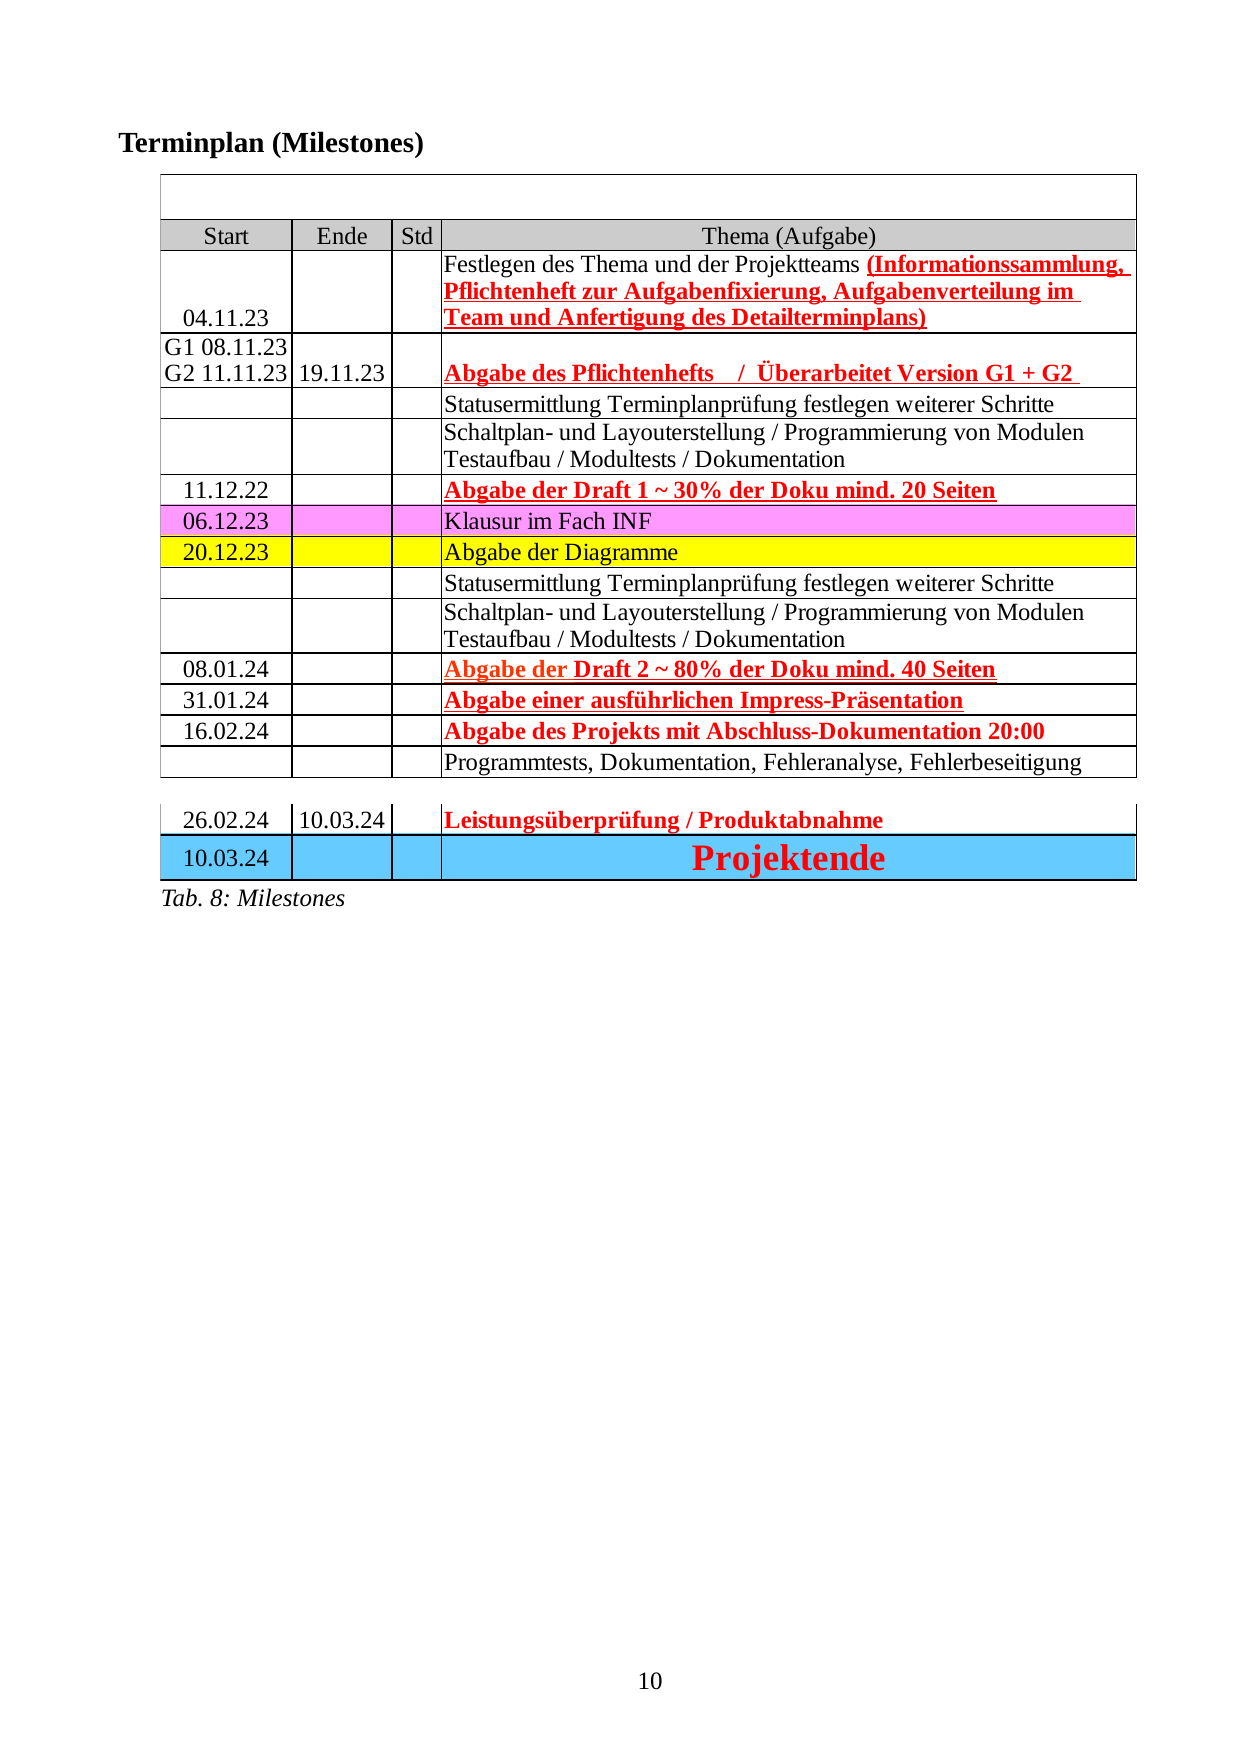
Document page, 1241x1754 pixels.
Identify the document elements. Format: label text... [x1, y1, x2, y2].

subtitle Terminplan (Milestones) [118, 125, 1181, 159]
text Tab. 8: Milestones [161, 174, 1138, 912]
